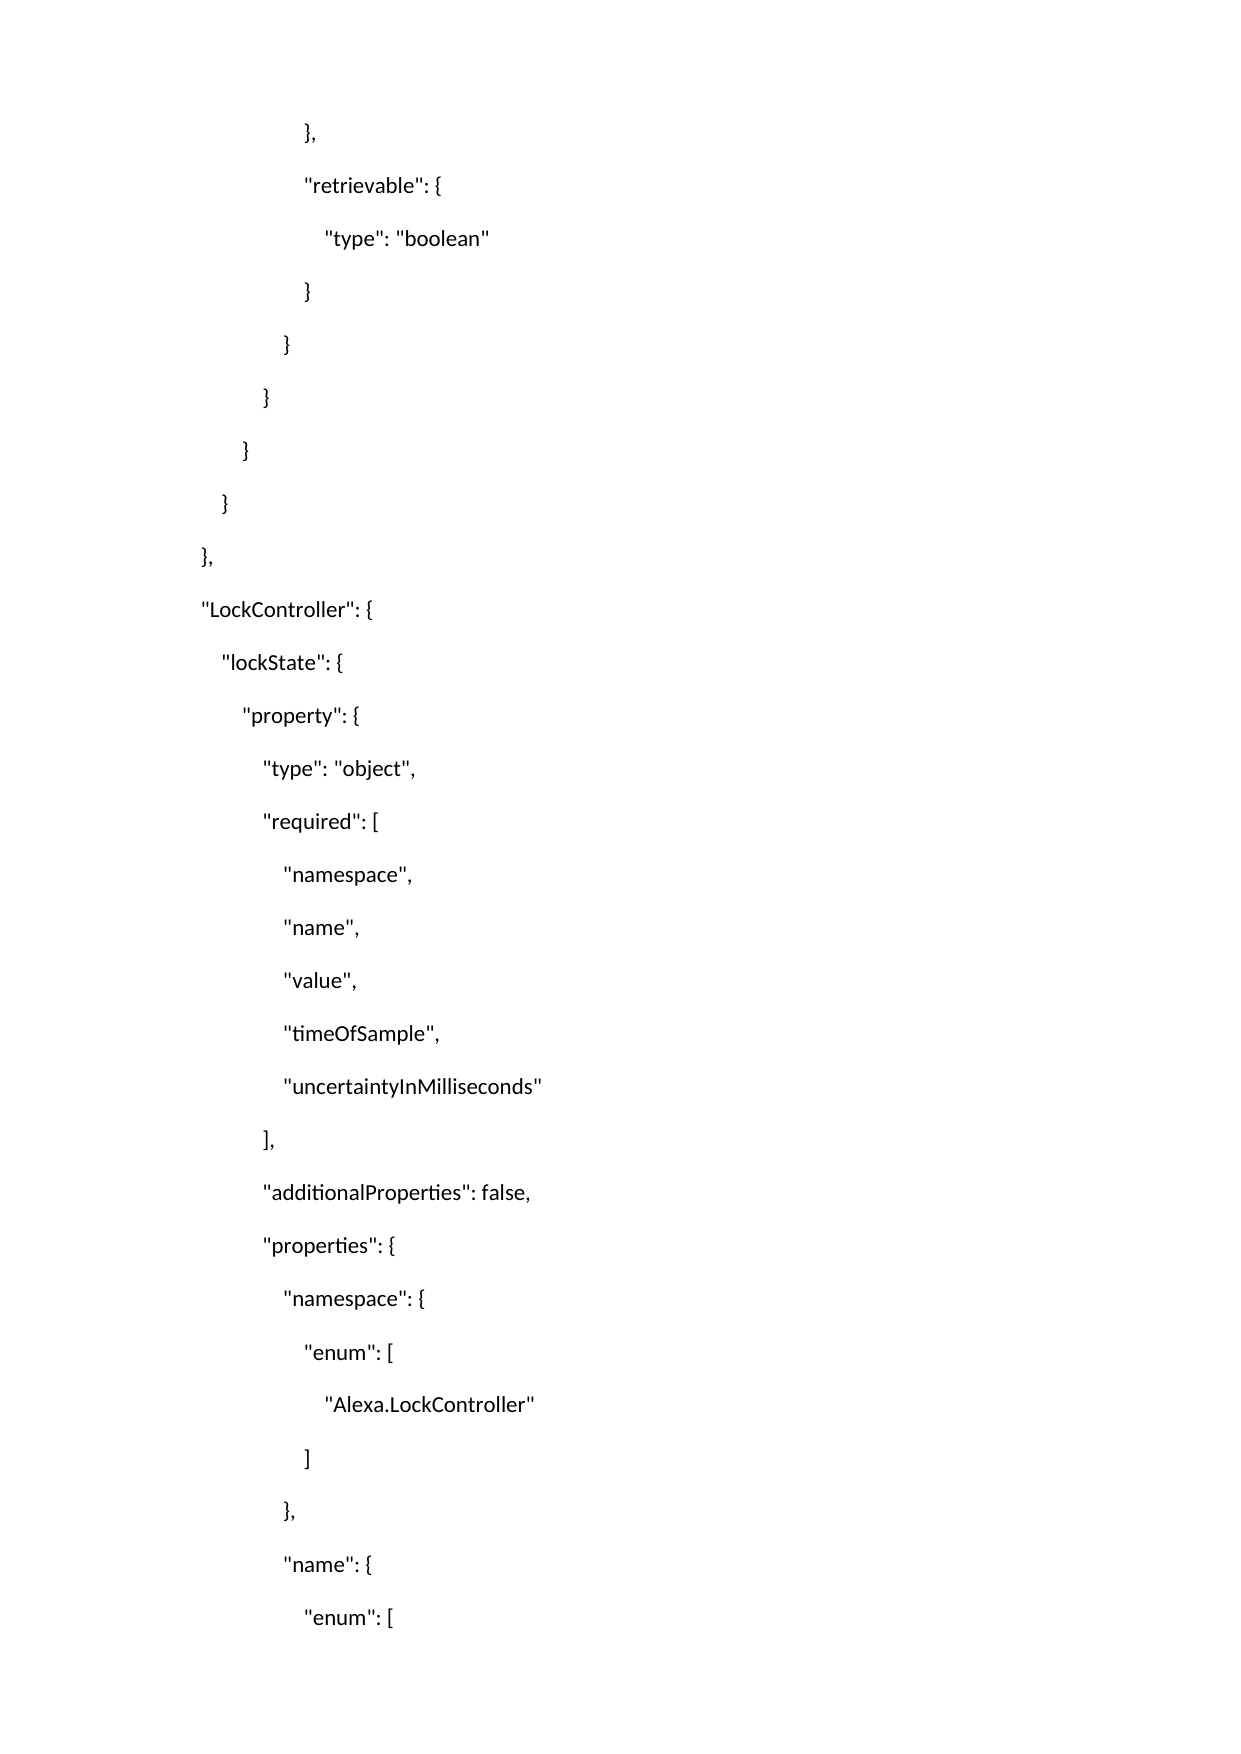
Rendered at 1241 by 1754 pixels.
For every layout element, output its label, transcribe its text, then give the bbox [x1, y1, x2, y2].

text "namespace": { [118, 1284, 1122, 1313]
text "uncertaintyInMilliseconds" [118, 1072, 1122, 1101]
text "LockController": { [118, 595, 1122, 623]
text "retrievable": { [118, 171, 1122, 199]
text "required": [ [118, 807, 1122, 835]
text } [118, 436, 1122, 464]
text } [118, 330, 1122, 358]
text "lockState": { [118, 648, 1122, 676]
text "namespace", [118, 860, 1122, 888]
text } [118, 383, 1122, 411]
text }, [118, 118, 1122, 146]
text } [118, 277, 1122, 305]
text }, [118, 1497, 1122, 1525]
text "name": { [118, 1550, 1122, 1578]
text ], [118, 1126, 1122, 1153]
text "enum": [ [118, 1603, 1122, 1631]
text "type": "boolean" [118, 224, 1122, 252]
text "property": { [118, 701, 1122, 729]
text "name", [118, 913, 1122, 941]
text ] [118, 1444, 1122, 1472]
text }, [118, 542, 1122, 570]
text "enum": [ [118, 1338, 1122, 1366]
text "properties": { [118, 1232, 1122, 1259]
text "Alexa.LockController" [118, 1391, 1122, 1419]
text "timeOfSample", [118, 1019, 1122, 1047]
text "value", [118, 966, 1122, 994]
text } [118, 489, 1122, 517]
text "additionalProperties": false, [118, 1178, 1122, 1207]
text "type": "object", [118, 754, 1122, 782]
